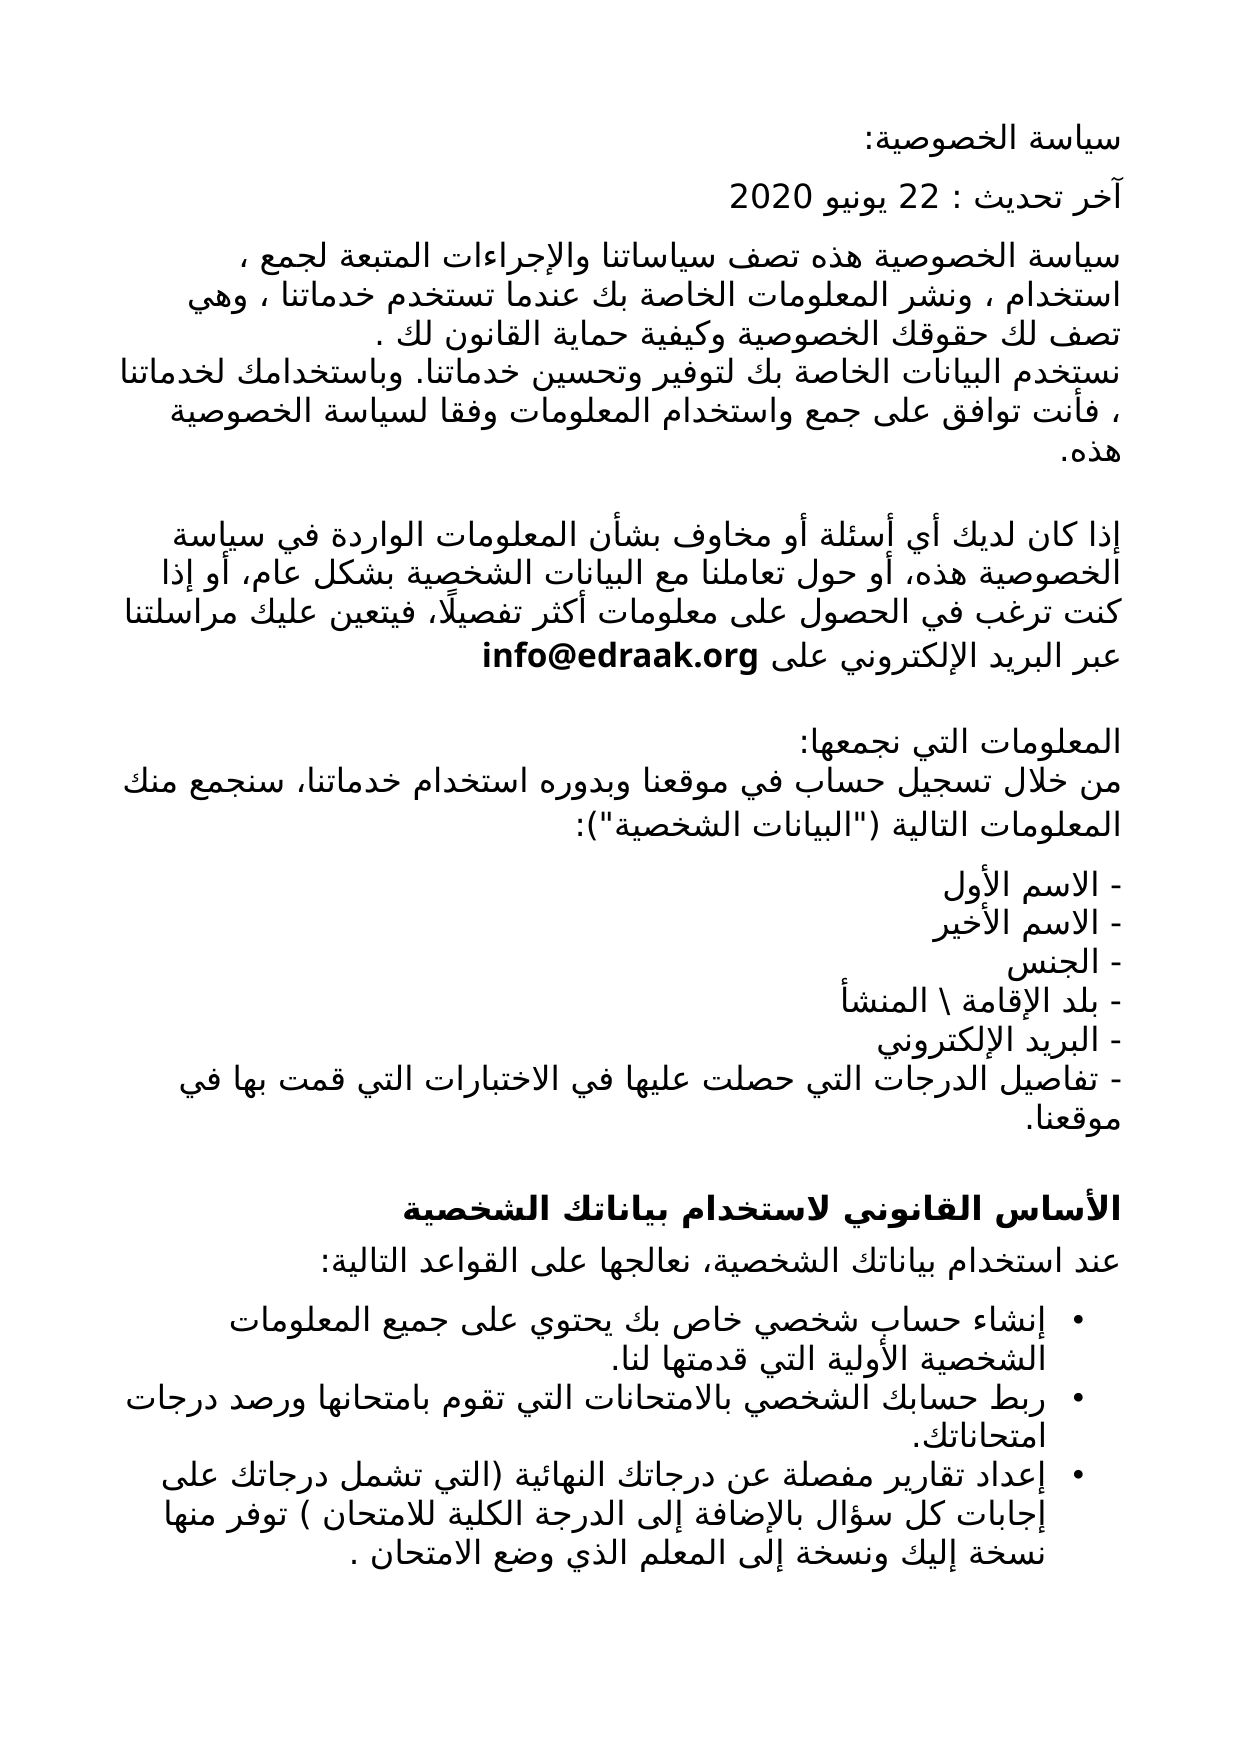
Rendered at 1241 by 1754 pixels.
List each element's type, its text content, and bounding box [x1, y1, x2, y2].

text - البريد الإلكتروني [118, 1020, 1122, 1059]
text من خلال تسجيل حساب في موقعنا وبدوره استخدام خدماتنا، سنجمع منك المعلومات التالية ("البيانات الشخصية"): [118, 761, 1122, 845]
list ربط حسابك الشخصي بالامتحانات التي تقوم بامتحانها ورصد درجات امتحاناتك. [118, 1378, 1084, 1456]
text - الاسم الأول [118, 865, 1122, 904]
text المعلومات التي نجمعها: [118, 722, 1122, 761]
subtitle الأساس القانوني لاستخدام بياناتك الشخصية [118, 1190, 1122, 1229]
list إعداد تقارير مفصلة عن درجاتك النهائية (التي تشمل درجاتك على إجابات كل سؤال بالإضافة إلى الدرجة الكلية للامتحان ) توفر منها نسخة إليك ونسخة إلى المعلم الذي وضع الامتحان . [118, 1456, 1084, 1572]
text آخر تحديث : 22 يونيو 2020 [118, 177, 1122, 216]
text - الجنس [118, 943, 1122, 982]
text إذا كان لديك أي أسئلة أو مخاوف بشأن المعلومات الواردة في سياسة الخصوصية هذه، أو حول تعاملنا مع البيانات الشخصية بشكل عام، أو إذا كنت ترغب في الحصول على معلومات أكثر تفصيلًا، فيتعين عليك مراسلتنا عبر البريد الإلكتروني على info@edraak.org [118, 515, 1122, 677]
text سياسة الخصوصية هذه تصف سياساتنا والإجراءات المتبعة لجمع ، استخدام ، ونشر المعلومات الخاصة بك عندما تستخدم خدماتنا ، وهي تصف لك حقوقك الخصوصية وكيفية حماية القانون لك . [118, 236, 1122, 353]
text سياسة الخصوصية: [118, 118, 1122, 157]
list إنشاء حساب شخصي خاص بك يحتوي على جميع المعلومات الشخصية الأولية التي قدمتها لنا. [118, 1300, 1084, 1378]
text - بلد الإقامة \ المنشأ [118, 982, 1122, 1020]
text - تفاصيل الدرجات التي حصلت عليها في الاختبارات التي قمت بها في موقعنا. [118, 1059, 1122, 1137]
text عند استخدام بياناتك الشخصية، نعالجها على القواعد التالية: [118, 1241, 1122, 1280]
text نستخدم البيانات الخاصة بك لتوفير وتحسين خدماتنا. وباستخدامك لخدماتنا ، فأنت توافق على جمع واستخدام المعلومات وفقا لسياسة الخصوصية هذه. [118, 353, 1122, 469]
text - الاسم الأخير [118, 904, 1122, 943]
